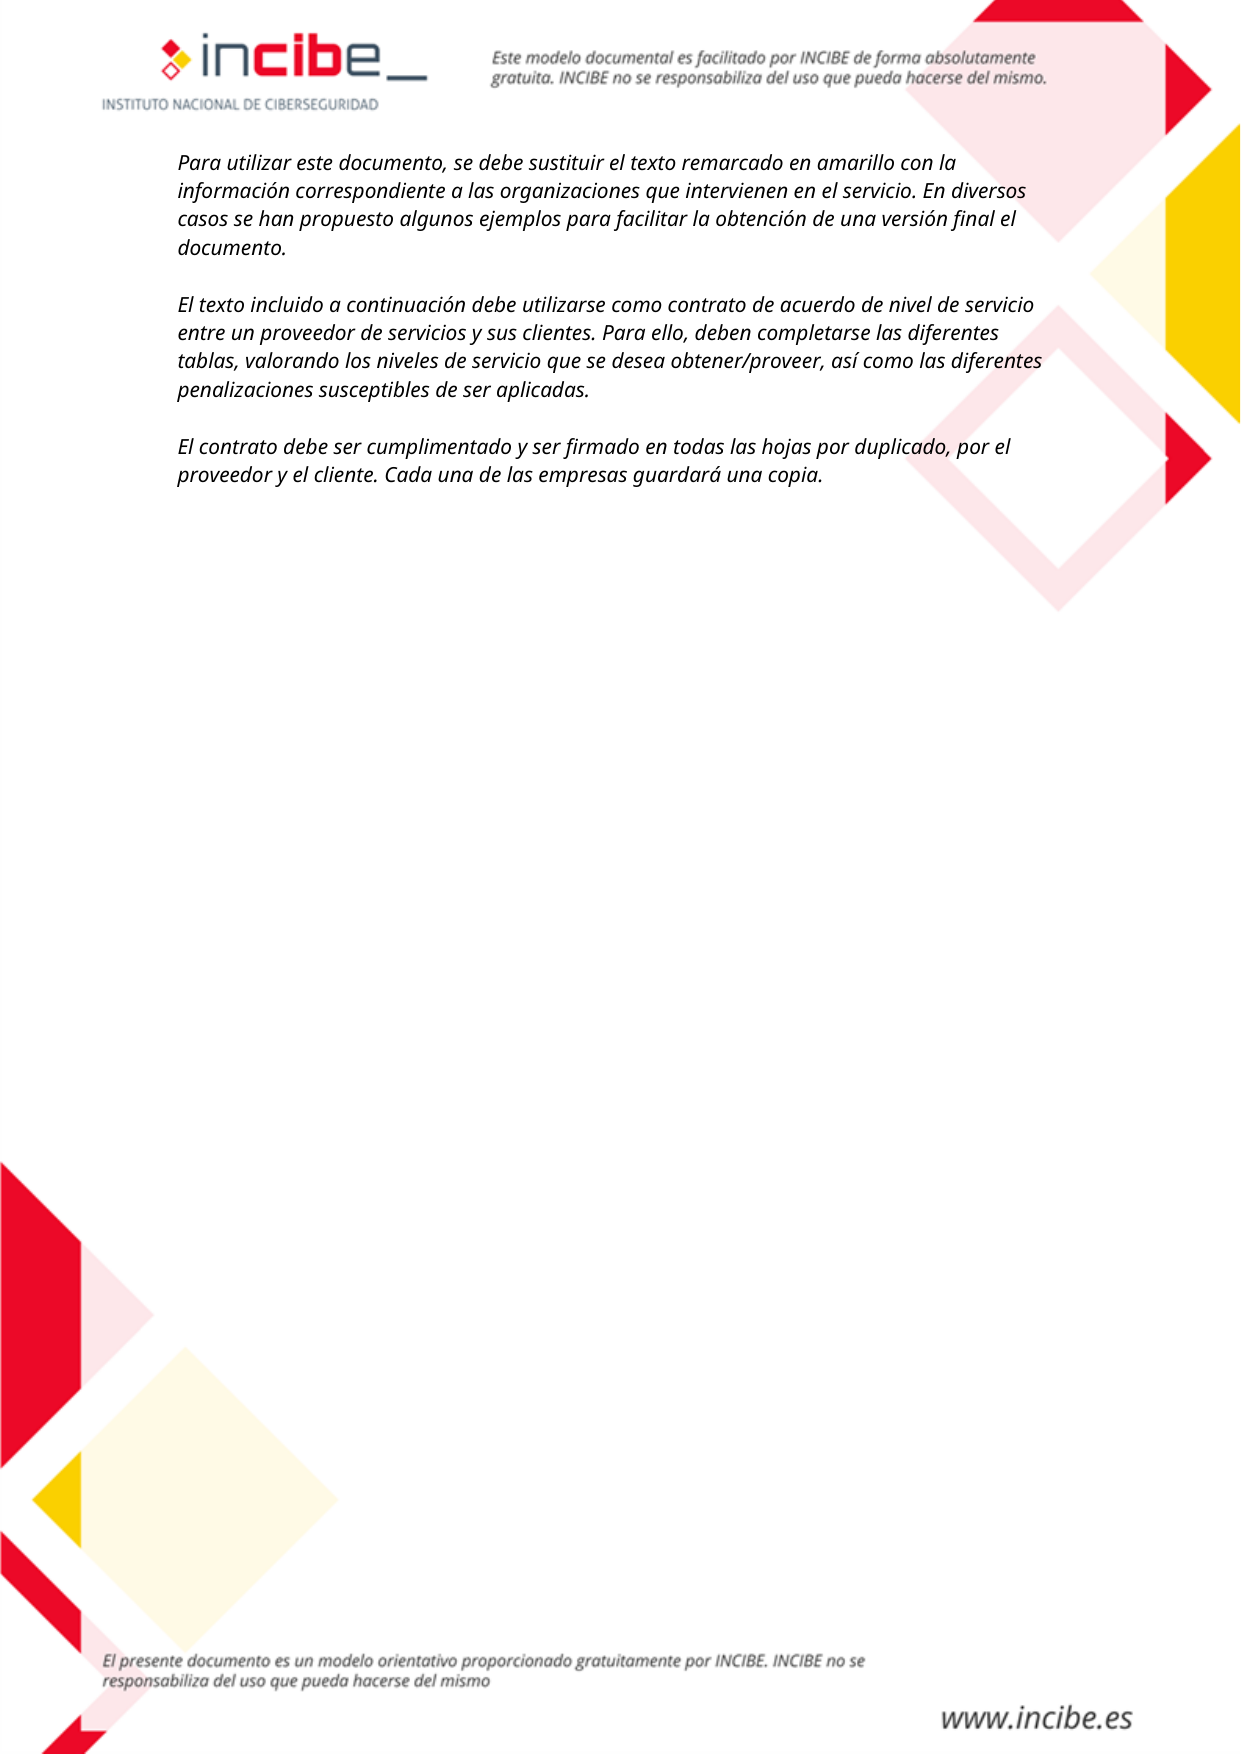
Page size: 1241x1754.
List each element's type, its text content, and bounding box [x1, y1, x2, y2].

text El contrato debe ser cumplimentado y ser firmado en todas las hojas por duplicado, por el proveedor y el cliente. Cada una de las empresas guardará una copia. [177, 432, 1063, 489]
picture [0, 0, 1241, 1754]
text Para utilizar este documento, se debe sustituir el texto remarcado en amarillo con la información correspondiente a las organizaciones que intervienen en el servicio. En diversos casos se han propuesto algunos ejemplos para facilitar la obtención de una versión final el documento. [177, 148, 1063, 261]
text El texto incluido a continuación debe utilizarse como contrato de acuerdo de nivel de servicio entre un proveedor de servicios y sus clientes. Para ello, deben completarse las diferentes tablas, valorando los niveles de servicio que se desea obtener/proveer, así como las diferentes penalizaciones susceptibles de ser aplicadas. [177, 290, 1063, 403]
